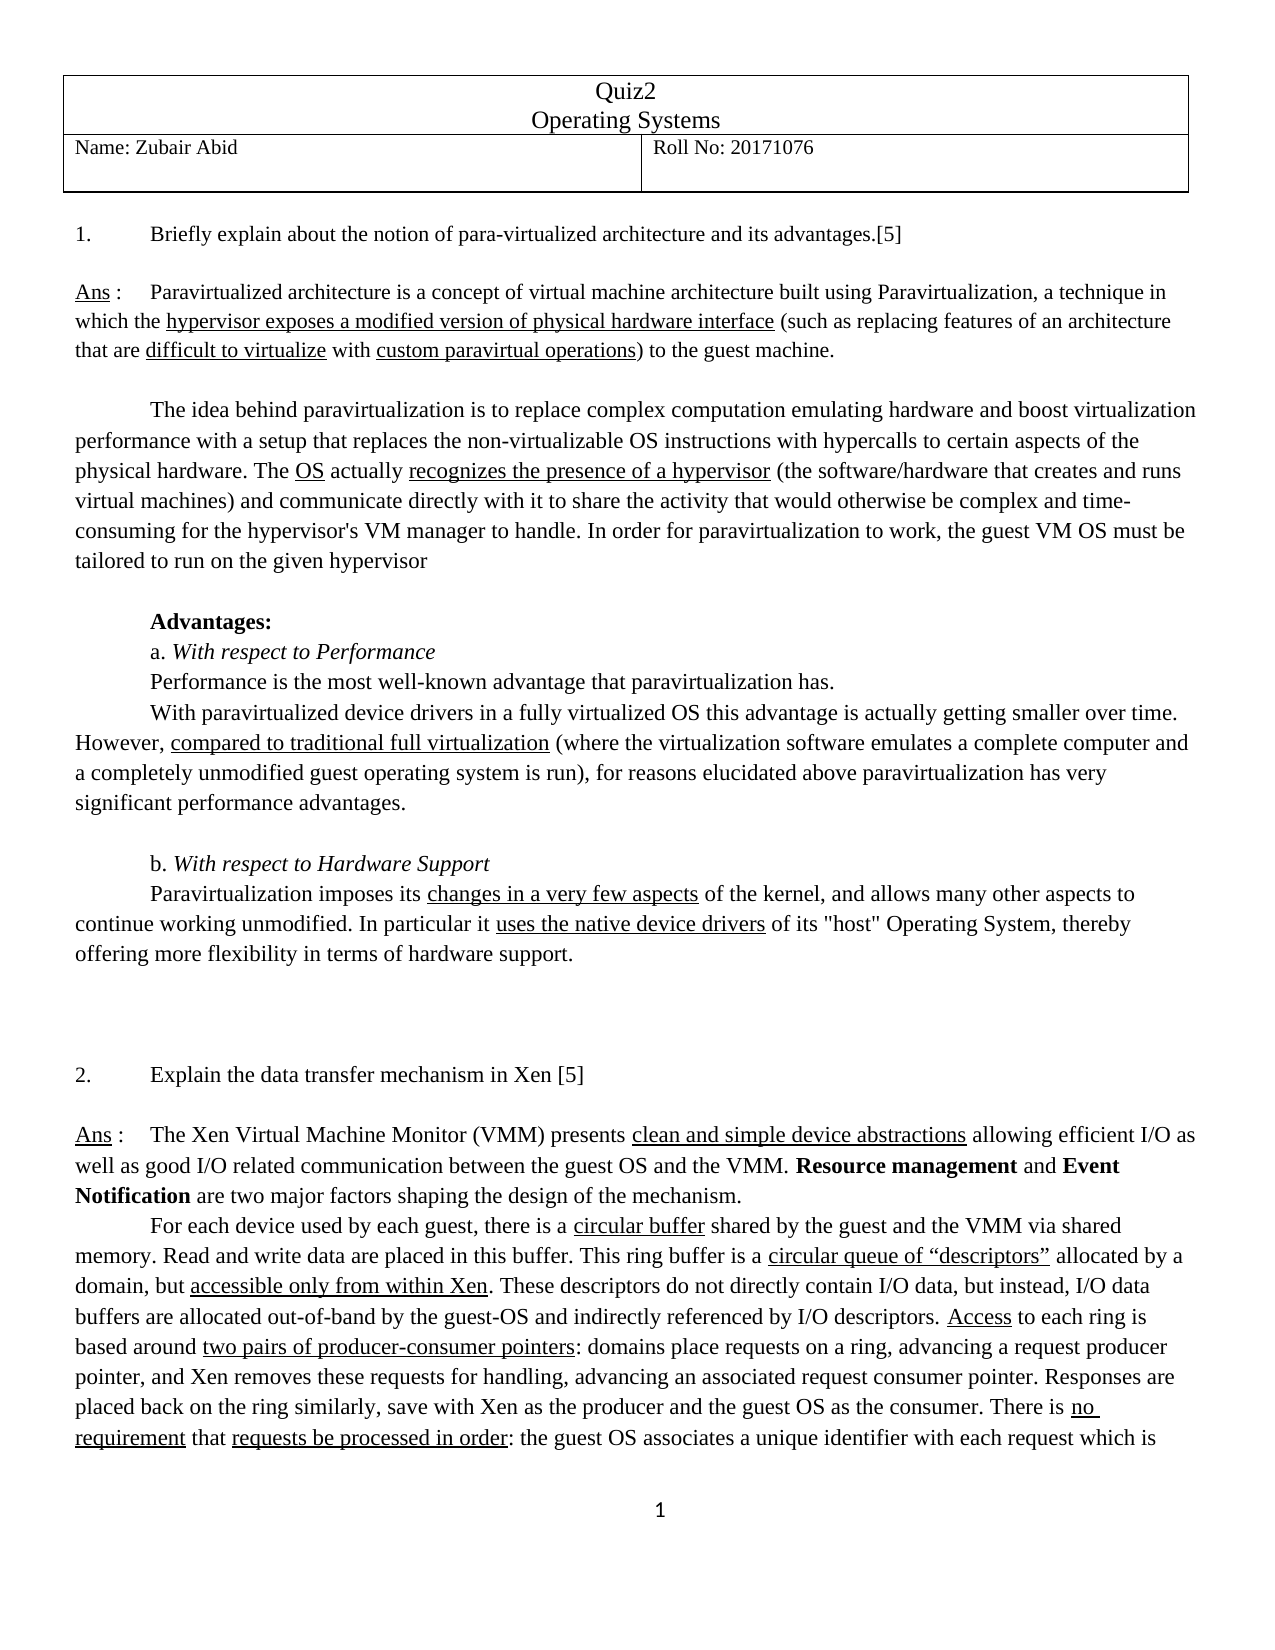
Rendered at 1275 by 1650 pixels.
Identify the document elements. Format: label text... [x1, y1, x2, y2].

list Paravirtualization imposes its changes in a very few aspects of the kernel, and allows many other aspects to continue working unmodified. In particular it uses the native device drivers of its "host" Operating System, thereby offering more flexibility in terms of hardware support. [75, 880, 1200, 967]
list With paravirtualized device drivers in a fully virtualized OS this advantage is actually getting smaller over time. However, compared to traditional full virtualization (where the virtualization software emulates a complete computer and a completely unmodified guest operating system is run), for reasons elucidated above paravirtualization has very significant performance advantages. [75, 698, 1200, 816]
list The idea behind paravirtualization is to replace complex computation emulating hardware and boost virtualization performance with a setup that replaces the non-virtualizable OS instructions with hypercalls to certain aspects of the physical hardware. The OS actually recognizes the presence of a hypervisor (the software/hardware that creates and runs virtual machines) and communicate directly with it to share the activity that would otherwise be complex and time-consuming for the hypervisor's VM manager to handle. In order for paravirtualization to work, the guest VM OS must be tailored to run on the given hypervisor [75, 396, 1200, 574]
list Ans : Paravirtualized architecture is a concept of virtual machine architecture built using Paravirtualization, a technique in which the hypervisor exposes a modified version of physical hardware interface (such as replacing features of an architecture that are difficult to virtualize with custom paravirtual operations) to the guest machine. [75, 279, 1200, 362]
list Advantages: [75, 608, 1200, 634]
list b. With respect to Hardware Support [75, 849, 1200, 876]
list Performance is the most well-known advantage that paravirtualization has. [75, 668, 1200, 695]
table_cell Roll No: 20171076 [642, 135, 1188, 191]
list For each device used by each guest, there is a circular buffer shared by the guest and the VMM via shared memory. Read and write data are placed in this buffer. This ring buffer is a circular queue of “descriptors” allocated by a domain, but accessible only from within Xen. These descriptors do not directly contain I/O data, but instead, I/O data buffers are allocated out-of-band by the guest-OS and indirectly referenced by I/O descriptors. Access to each ring is based around two pairs of producer-consumer pointers: domains place requests on a ring, advancing a request producer pointer, and Xen removes these requests for handling, advancing an associated request consumer pointer. Responses are placed back on the ring similarly, save with Xen as the producer and the guest OS as the consumer. There is no requirement that requests be processed in order: the guest OS associates a unique identifier with each request which is [75, 1212, 1200, 1450]
table_header Quiz2 Operating Systems [64, 76, 1188, 133]
list Explain the data transfer mechanism in Xen [5] [75, 1061, 1200, 1087]
list a. With respect to Performance [75, 638, 1200, 664]
table_cell Name: Zubair Abid [64, 135, 641, 191]
list Ans : The Xen Virtual Machine Monitor (VMM) presents clean and simple device abstractions allowing efficient I/O as well as good I/O related communication between the guest OS and the VMM. Resource management and Event Notification are two major factors shaping the design of the mechanism. [75, 1121, 1200, 1208]
list Briefly explain about the notion of para-virtualized architecture and its advantages.[5] [75, 221, 1200, 247]
